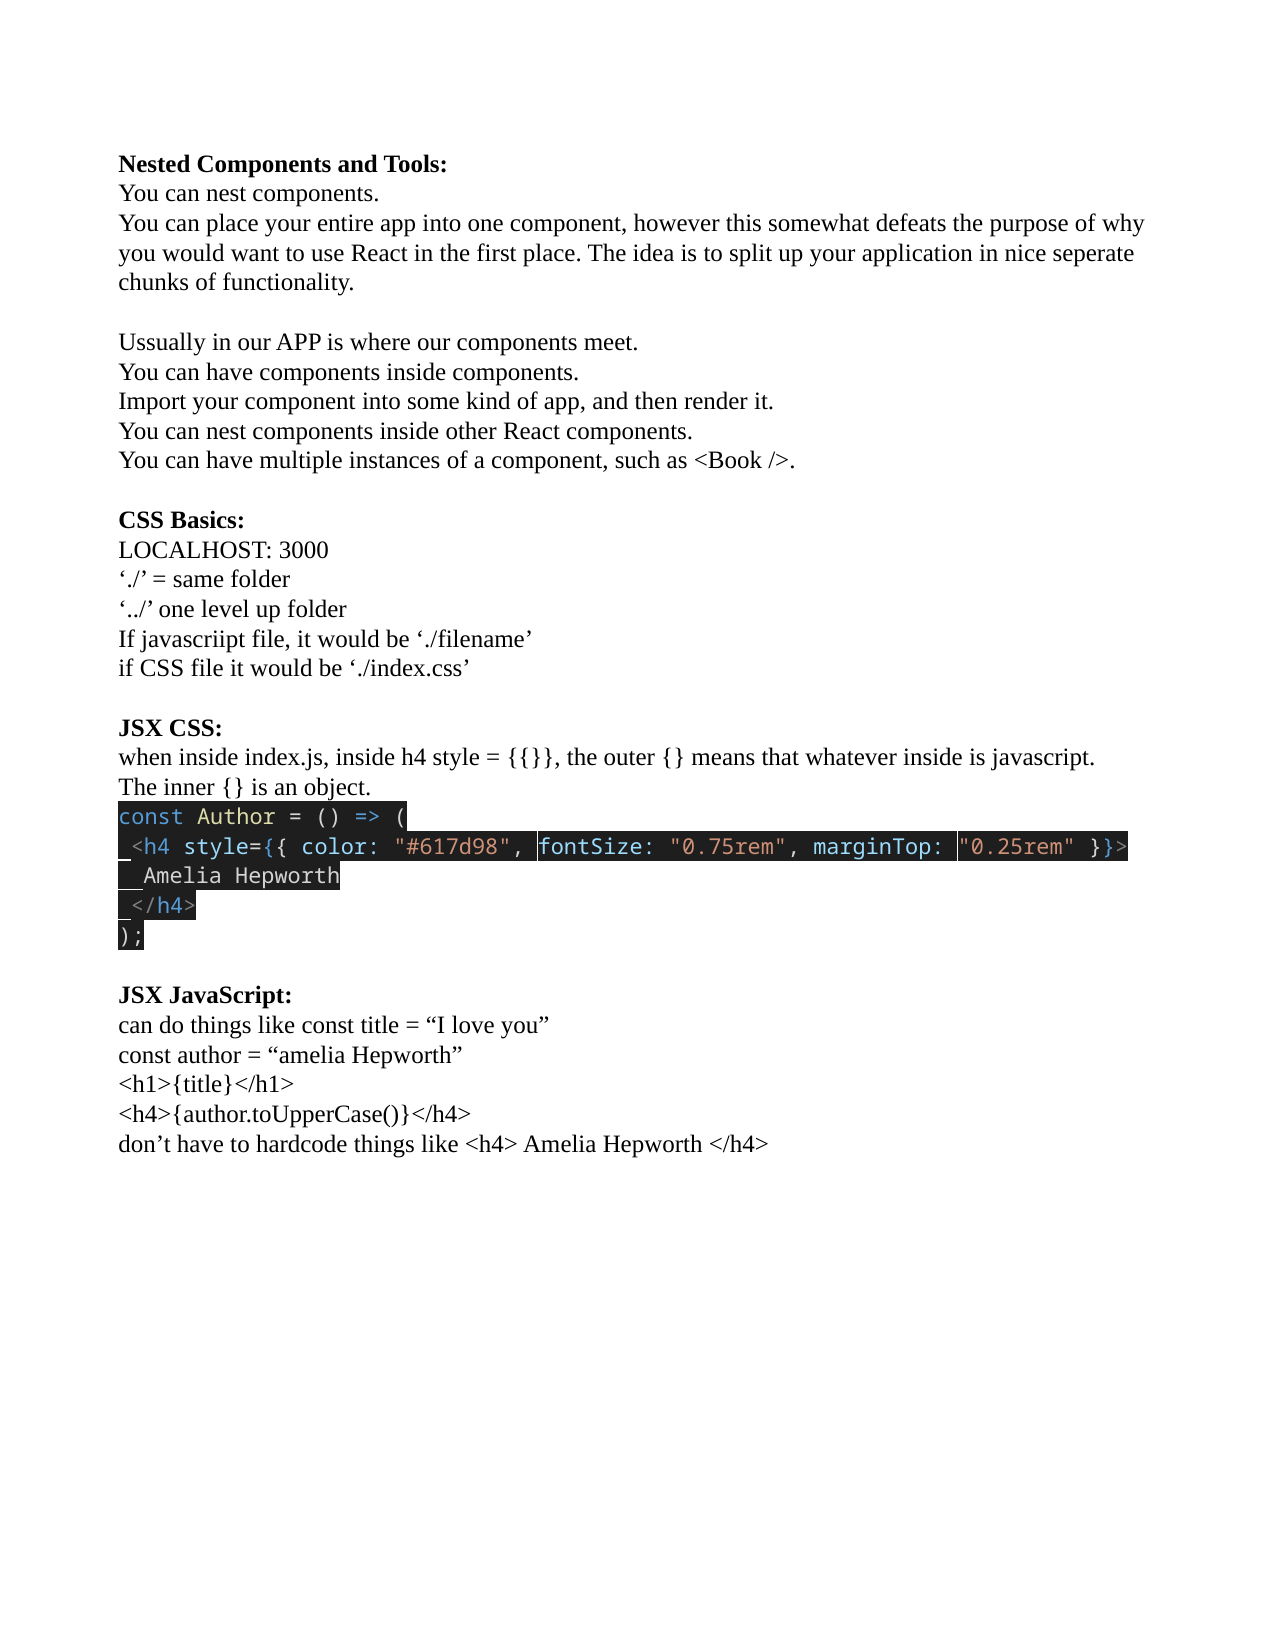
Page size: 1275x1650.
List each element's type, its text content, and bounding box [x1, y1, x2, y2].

text You can have components inside components. [118, 356, 1157, 385]
text The inner {} is an object. [118, 771, 1157, 801]
text You can place your entire app into one component, however this somewhat defeats the purpose of why you would want to use React in the first place. The idea is to split up your application in nice seperate chunks of functionality. [118, 207, 1157, 296]
text <h4 style={{ color: "#617d98", fontSize: "0.75rem", marginTop: "0.25rem" }}> [118, 831, 1157, 861]
text <h1>{title}</h1> [118, 1069, 1157, 1098]
text Nested Components and Tools: [118, 148, 1157, 177]
text JSX JavaScript: [118, 979, 1157, 1009]
text You can nest components. [118, 177, 1157, 207]
text const Author = () => ( [118, 801, 1157, 831]
text <h4>{author.toUpperCase()}</h4> [118, 1098, 1157, 1128]
text const author = “amelia Hepworth” [118, 1039, 1157, 1069]
text CSS Basics: [118, 504, 1157, 534]
text don’t have to hardcode things like <h4> Amelia Hepworth </h4> [118, 1128, 1157, 1158]
text can do things like const title = “I love you” [118, 1009, 1157, 1039]
text if CSS file it would be ‘./index.css’ [118, 652, 1157, 682]
text ‘./’ = same folder [118, 563, 1157, 593]
text You can nest components inside other React components. [118, 415, 1157, 445]
text If javascriipt file, it would be ‘./filename’ [118, 623, 1157, 652]
text when inside index.js, inside h4 style = {{}}, the outer {} means that whatever inside is javascript. [118, 742, 1157, 771]
text ‘../’ one level up folder [118, 593, 1157, 623]
text Amelia Hepworth [118, 861, 1157, 890]
text LOCALHOST: 3000 [118, 534, 1157, 563]
text You can have multiple instances of a component, such as <Book />. [118, 445, 1157, 474]
text Import your component into some kind of app, and then render it. [118, 385, 1157, 415]
text Ussually in our APP is where our components meet. [118, 326, 1157, 356]
text </h4> [118, 890, 1157, 920]
text ); [118, 920, 1157, 950]
text JSX CSS: [118, 712, 1157, 742]
